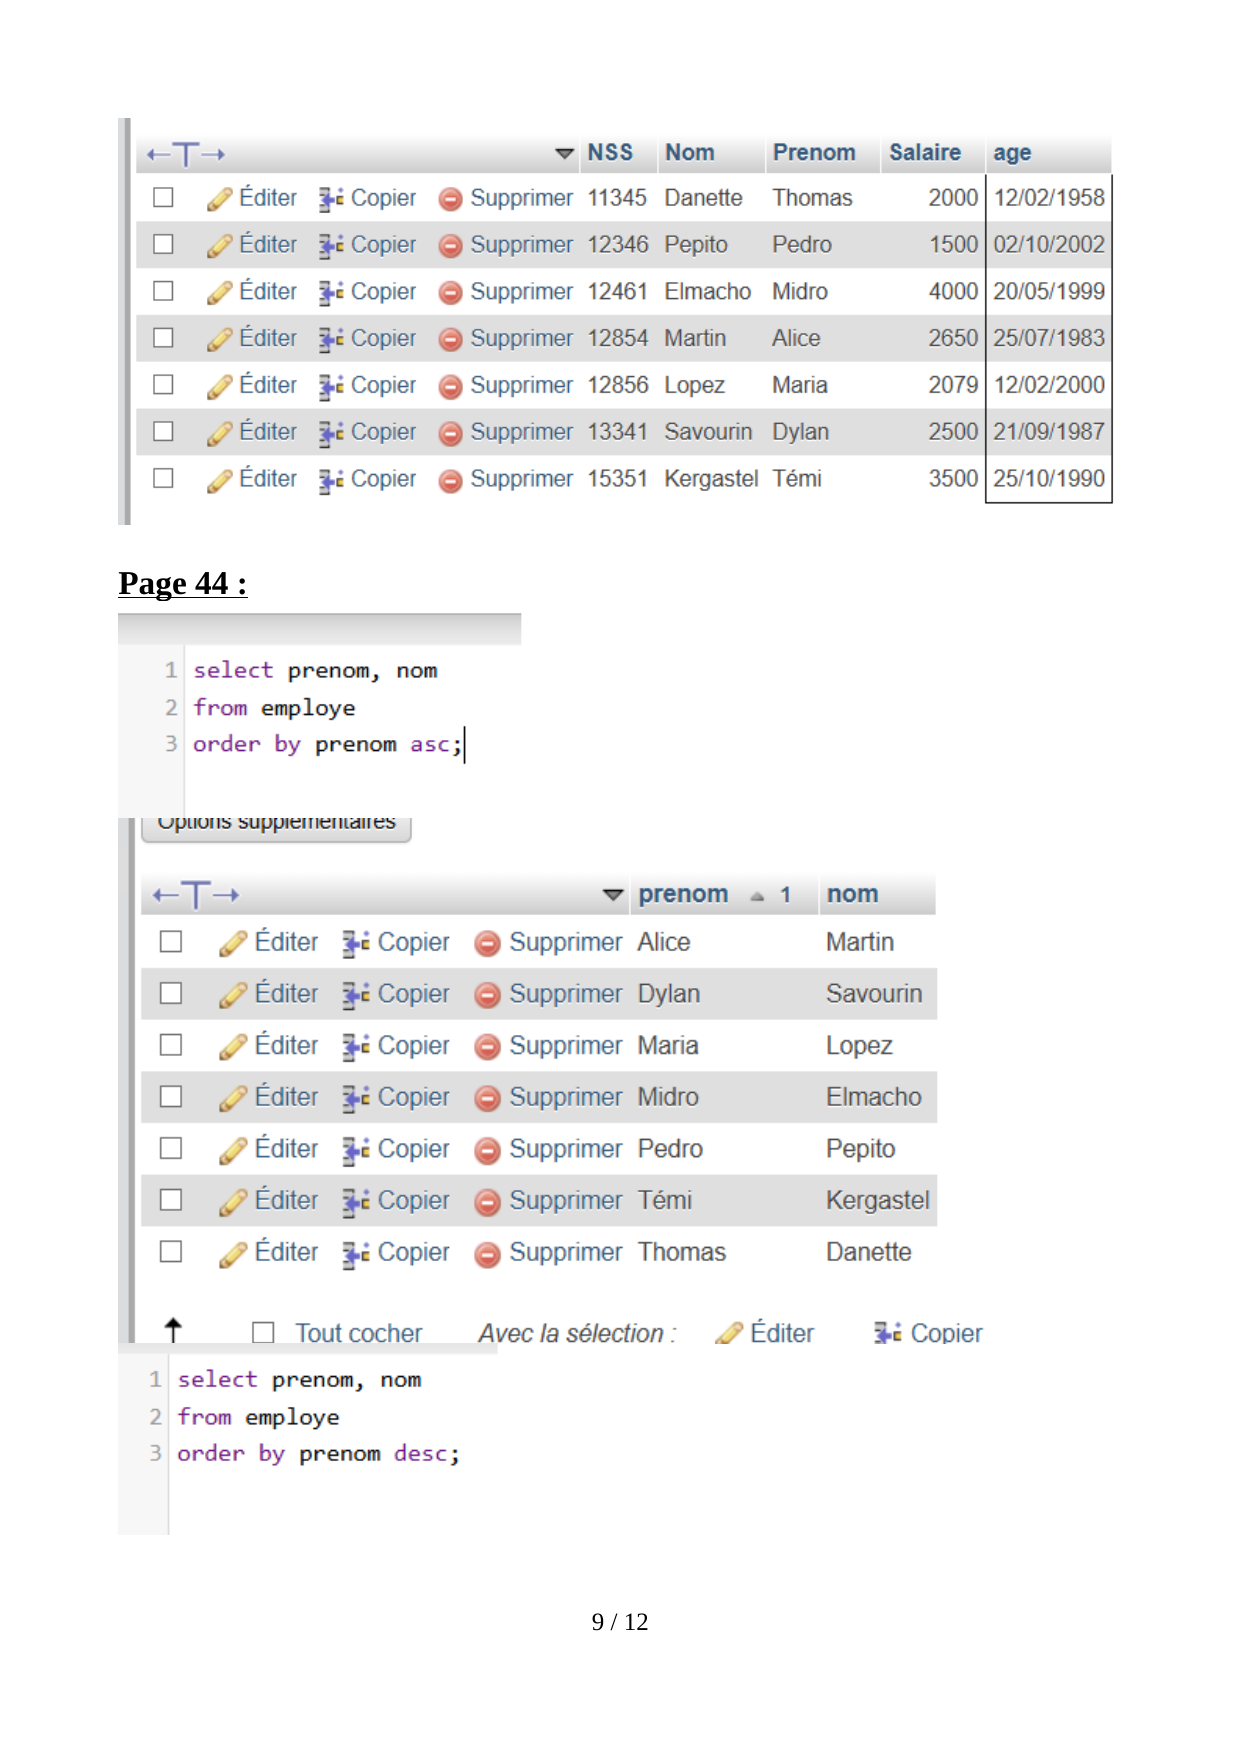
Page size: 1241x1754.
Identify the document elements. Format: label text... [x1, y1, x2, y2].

picture [118, 118, 1123, 525]
picture [118, 601, 986, 1535]
text Page 44 : [118, 563, 1122, 602]
